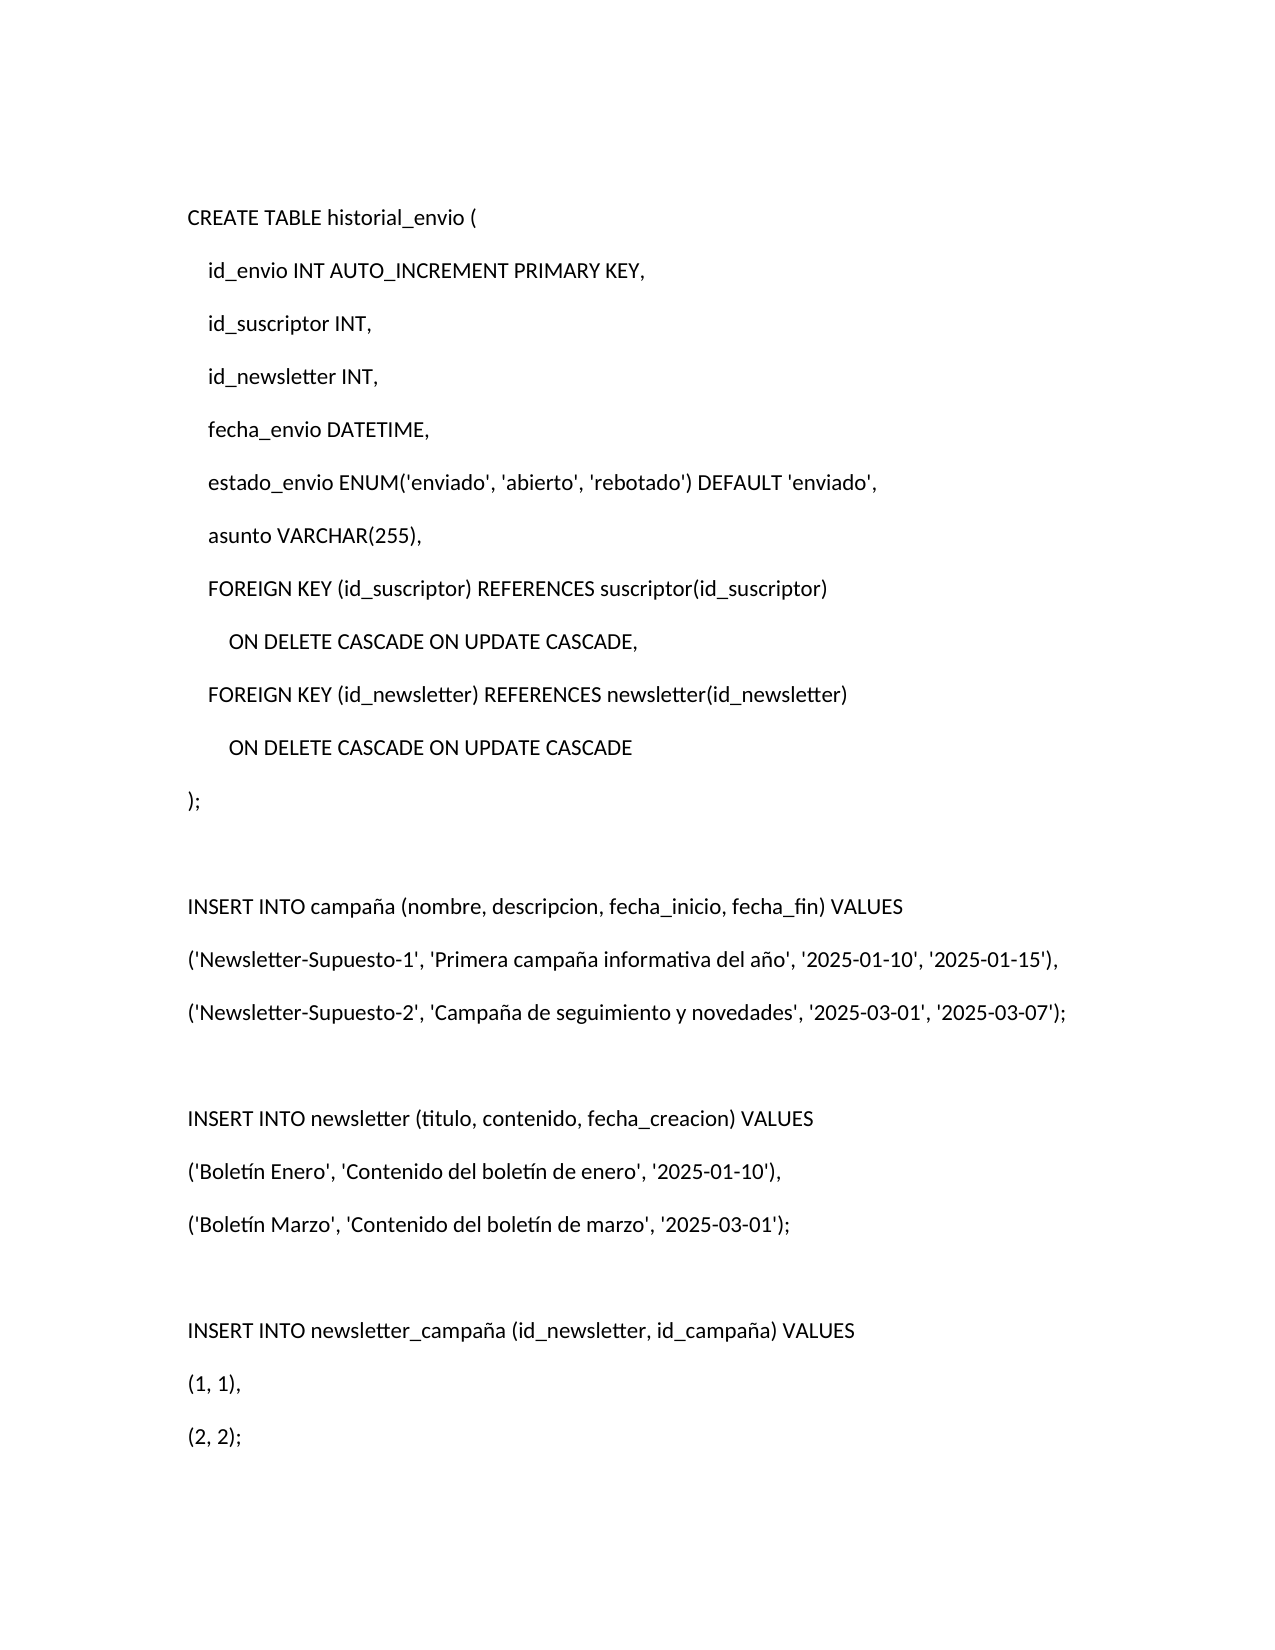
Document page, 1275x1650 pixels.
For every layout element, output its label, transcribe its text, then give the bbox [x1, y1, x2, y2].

text (1, 1), [187, 1369, 1087, 1397]
text ON DELETE CASCADE ON UPDATE CASCADE, [187, 627, 1087, 655]
text INSERT INTO campaña (nombre, descripcion, fecha_inicio, fecha_fin) VALUES [187, 892, 1087, 920]
text ); [187, 786, 1087, 814]
text fecha_envio DATETIME, [187, 415, 1087, 443]
text id_envio INT AUTO_INCREMENT PRIMARY KEY, [187, 256, 1087, 284]
text CREATE TABLE historial_envio ( [187, 203, 1087, 231]
text FOREIGN KEY (id_suscriptor) REFERENCES suscriptor(id_suscriptor) [187, 574, 1087, 602]
text ('Boletín Marzo', 'Contenido del boletín de marzo', '2025-03-01'); [187, 1210, 1087, 1238]
text estado_envio ENUM('enviado', 'abierto', 'rebotado') DEFAULT 'enviado', [187, 468, 1087, 496]
text ON DELETE CASCADE ON UPDATE CASCADE [187, 733, 1087, 761]
text id_newsletter INT, [187, 362, 1087, 390]
text ('Newsletter-Supuesto-1', 'Primera campaña informativa del año', '2025-01-10', '2025-01-15'), [187, 945, 1087, 973]
text INSERT INTO newsletter_campaña (id_newsletter, id_campaña) VALUES [187, 1316, 1087, 1344]
text ('Newsletter-Supuesto-2', 'Campaña de seguimiento y novedades', '2025-03-01', '2025-03-07'); [187, 998, 1087, 1026]
text (2, 2); [187, 1422, 1087, 1451]
text INSERT INTO newsletter (titulo, contenido, fecha_creacion) VALUES [187, 1104, 1087, 1132]
text FOREIGN KEY (id_newsletter) REFERENCES newsletter(id_newsletter) [187, 680, 1087, 708]
text ('Boletín Enero', 'Contenido del boletín de enero', '2025-01-10'), [187, 1157, 1087, 1185]
text asunto VARCHAR(255), [187, 521, 1087, 549]
text id_suscriptor INT, [187, 309, 1087, 337]
